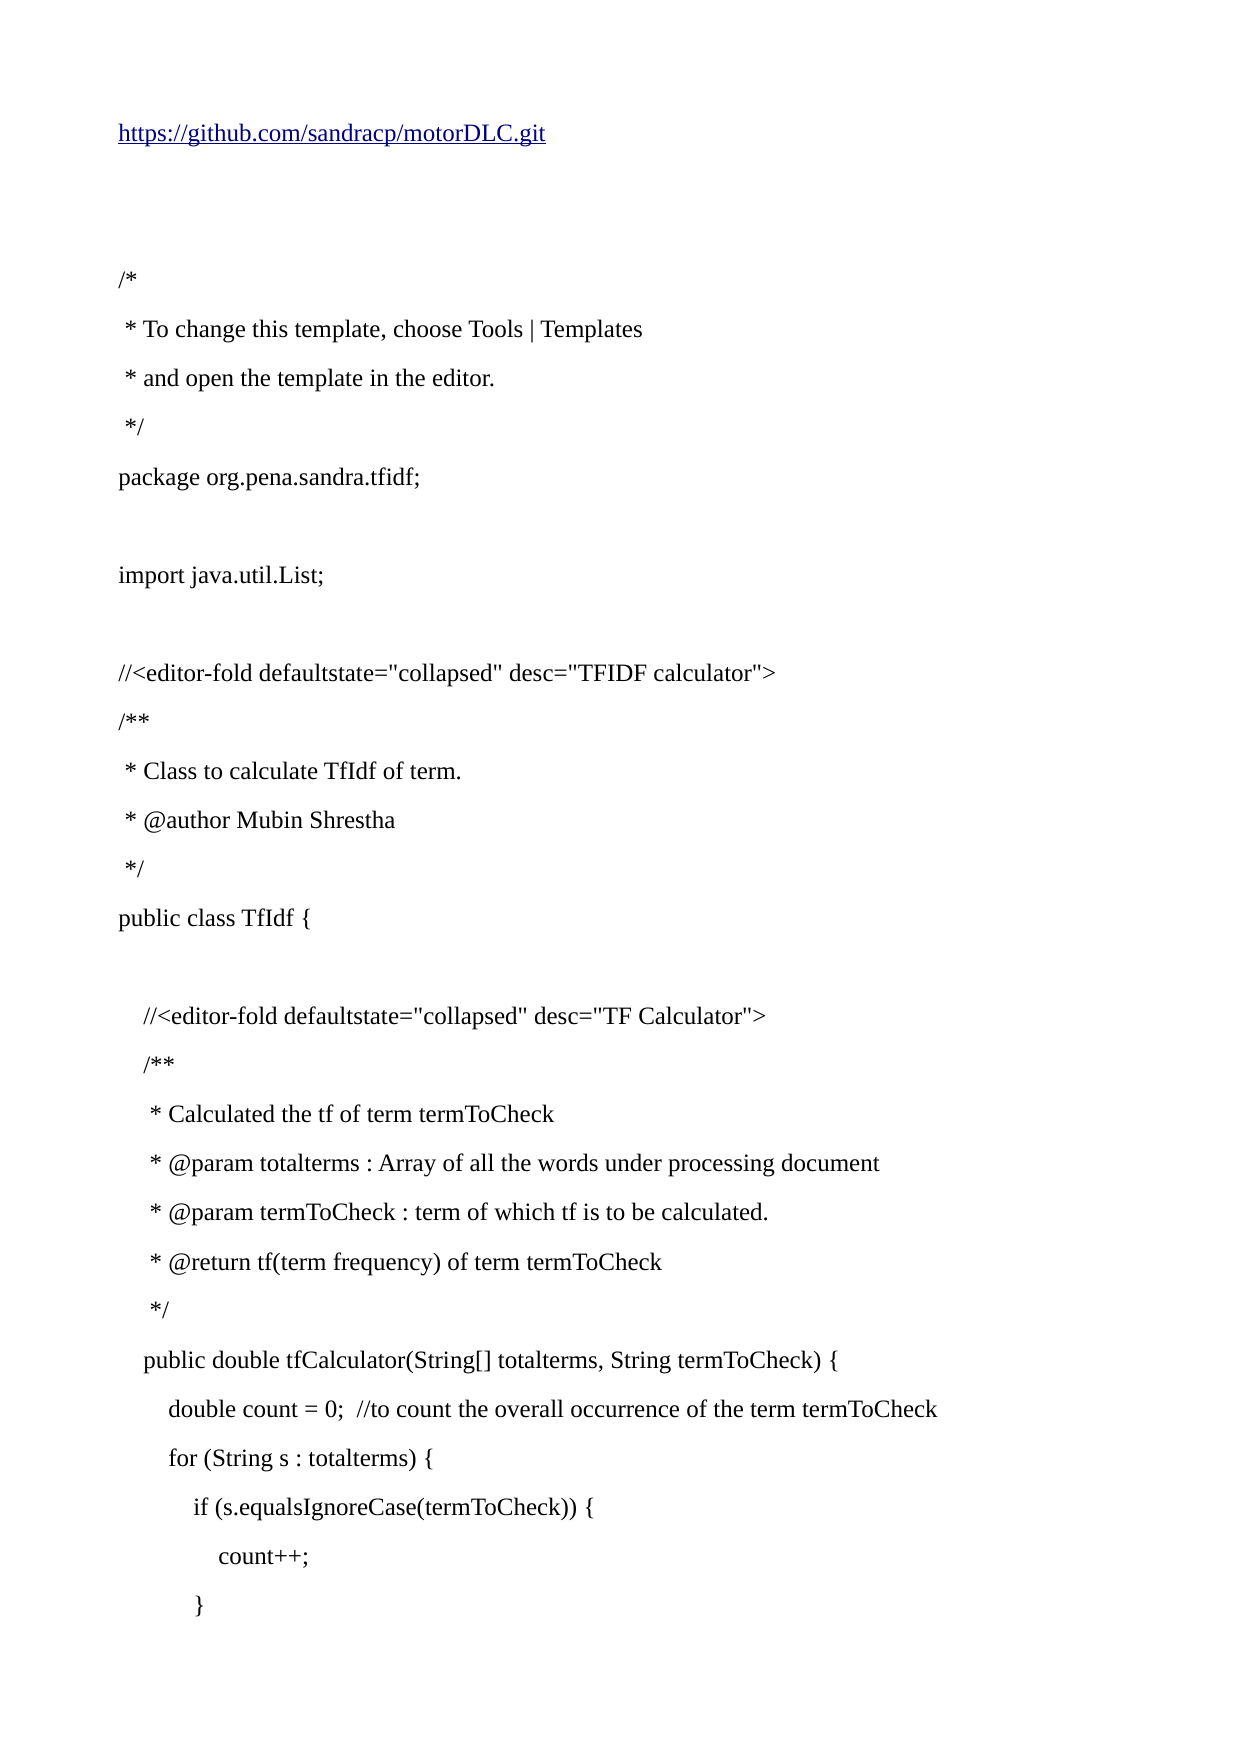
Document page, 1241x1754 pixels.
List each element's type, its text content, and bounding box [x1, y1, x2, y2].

text */ [118, 412, 1122, 441]
text /** [118, 707, 1122, 736]
text */ [118, 854, 1122, 883]
text //<editor-fold defaultstate="collapsed" desc="TF Calculator"> [118, 1001, 1122, 1030]
text * Calculated the tf of term termToCheck [118, 1099, 1122, 1128]
text /** [118, 1050, 1122, 1079]
text /* [118, 265, 1122, 294]
text //<editor-fold defaultstate="collapsed" desc="TFIDF calculator"> [118, 658, 1122, 687]
text if (s.equalsIgnoreCase(termToCheck)) { [118, 1492, 1122, 1521]
text } [118, 1590, 1122, 1619]
text * To change this template, choose Tools | Templates [118, 314, 1122, 343]
text */ [118, 1296, 1122, 1324]
text public class TfIdf { [118, 903, 1122, 932]
text double count = 0; //to count the overall occurrence of the term termToCheck [118, 1394, 1122, 1422]
text * @return tf(term frequency) of term termToCheck [118, 1247, 1122, 1275]
text https://github.com/sandracp/motorDLC.git [118, 118, 1122, 147]
text * @param termToCheck : term of which tf is to be calculated. [118, 1197, 1122, 1226]
text * and open the template in the editor. [118, 363, 1122, 392]
text import java.util.List; [118, 560, 1122, 588]
text * @author Mubin Shrestha [118, 805, 1122, 834]
text for (String s : totalterms) { [118, 1443, 1122, 1472]
text count++; [118, 1541, 1122, 1570]
text public double tfCalculator(String[] totalterms, String termToCheck) { [118, 1345, 1122, 1373]
text * Class to calculate TfIdf of term. [118, 756, 1122, 785]
text package org.pena.sandra.tfidf; [118, 462, 1122, 490]
text * @param totalterms : Array of all the words under processing document [118, 1148, 1122, 1177]
